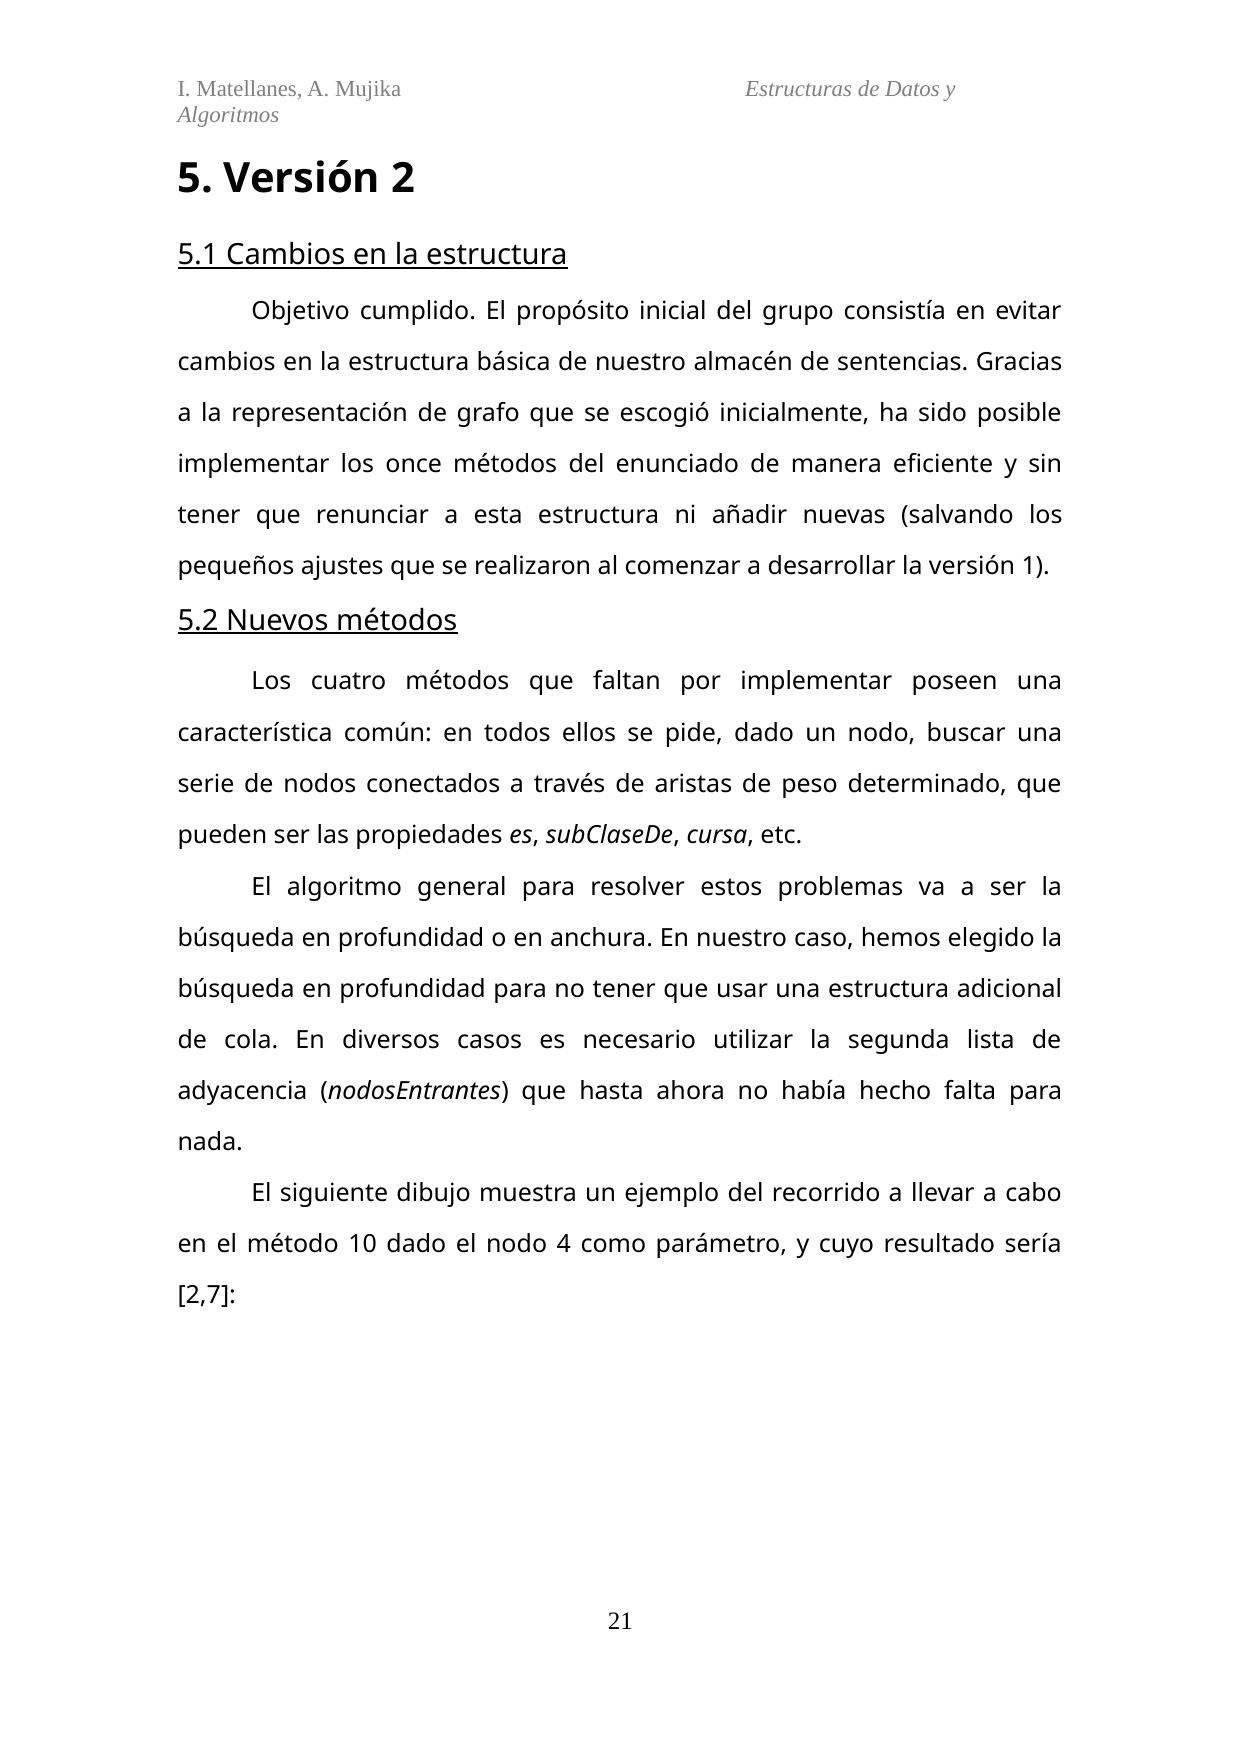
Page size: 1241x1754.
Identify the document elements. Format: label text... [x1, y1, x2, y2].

text 5.2 Nuevos métodos [177, 599, 1063, 638]
text El algoritmo general para resolver estos problemas va a ser la búsqueda en profundidad o en anchura. En nuestro caso, hemos elegido la búsqueda en profundidad para no tener que usar una estructura adicional de cola. En diversos casos es necesario utilizar la segunda lista de adyacencia (nodosEntrantes) que hasta ahora no había hecho falta para nada. [177, 868, 1063, 1157]
text 5.1 Cambios en la estructura [177, 233, 1063, 273]
text Los cuatro métodos que faltan por implementar poseen una característica común: en todos ellos se pide, dado un nodo, buscar una serie de nodos conectados a través de aristas de peso determinado, que pueden ser las propiedades es, subClaseDe, cursa, etc. [177, 658, 1063, 851]
text Objetivo cumplido. El propósito inicial del grupo consistía en evitar cambios en la estructura básica de nuestro almacén de sentencias. Gracias a la representación de grafo que se escogió inicialmente, ha sido posible implementar los once métodos del enunciado de manera eficiente y sin tener que renunciar a esta estructura ni añadir nuevas (salvando los pequeños ajustes que se realizaron al comenzar a desarrollar la versión 1). [177, 293, 1063, 582]
text 5. Versión 2 [177, 148, 1063, 204]
text El siguiente dibujo muestra un ejemplo del recorrido a llevar a cabo en el método 10 dado el nodo 4 como parámetro, y cuyo resultado sería [2,7]: [177, 1174, 1063, 1311]
